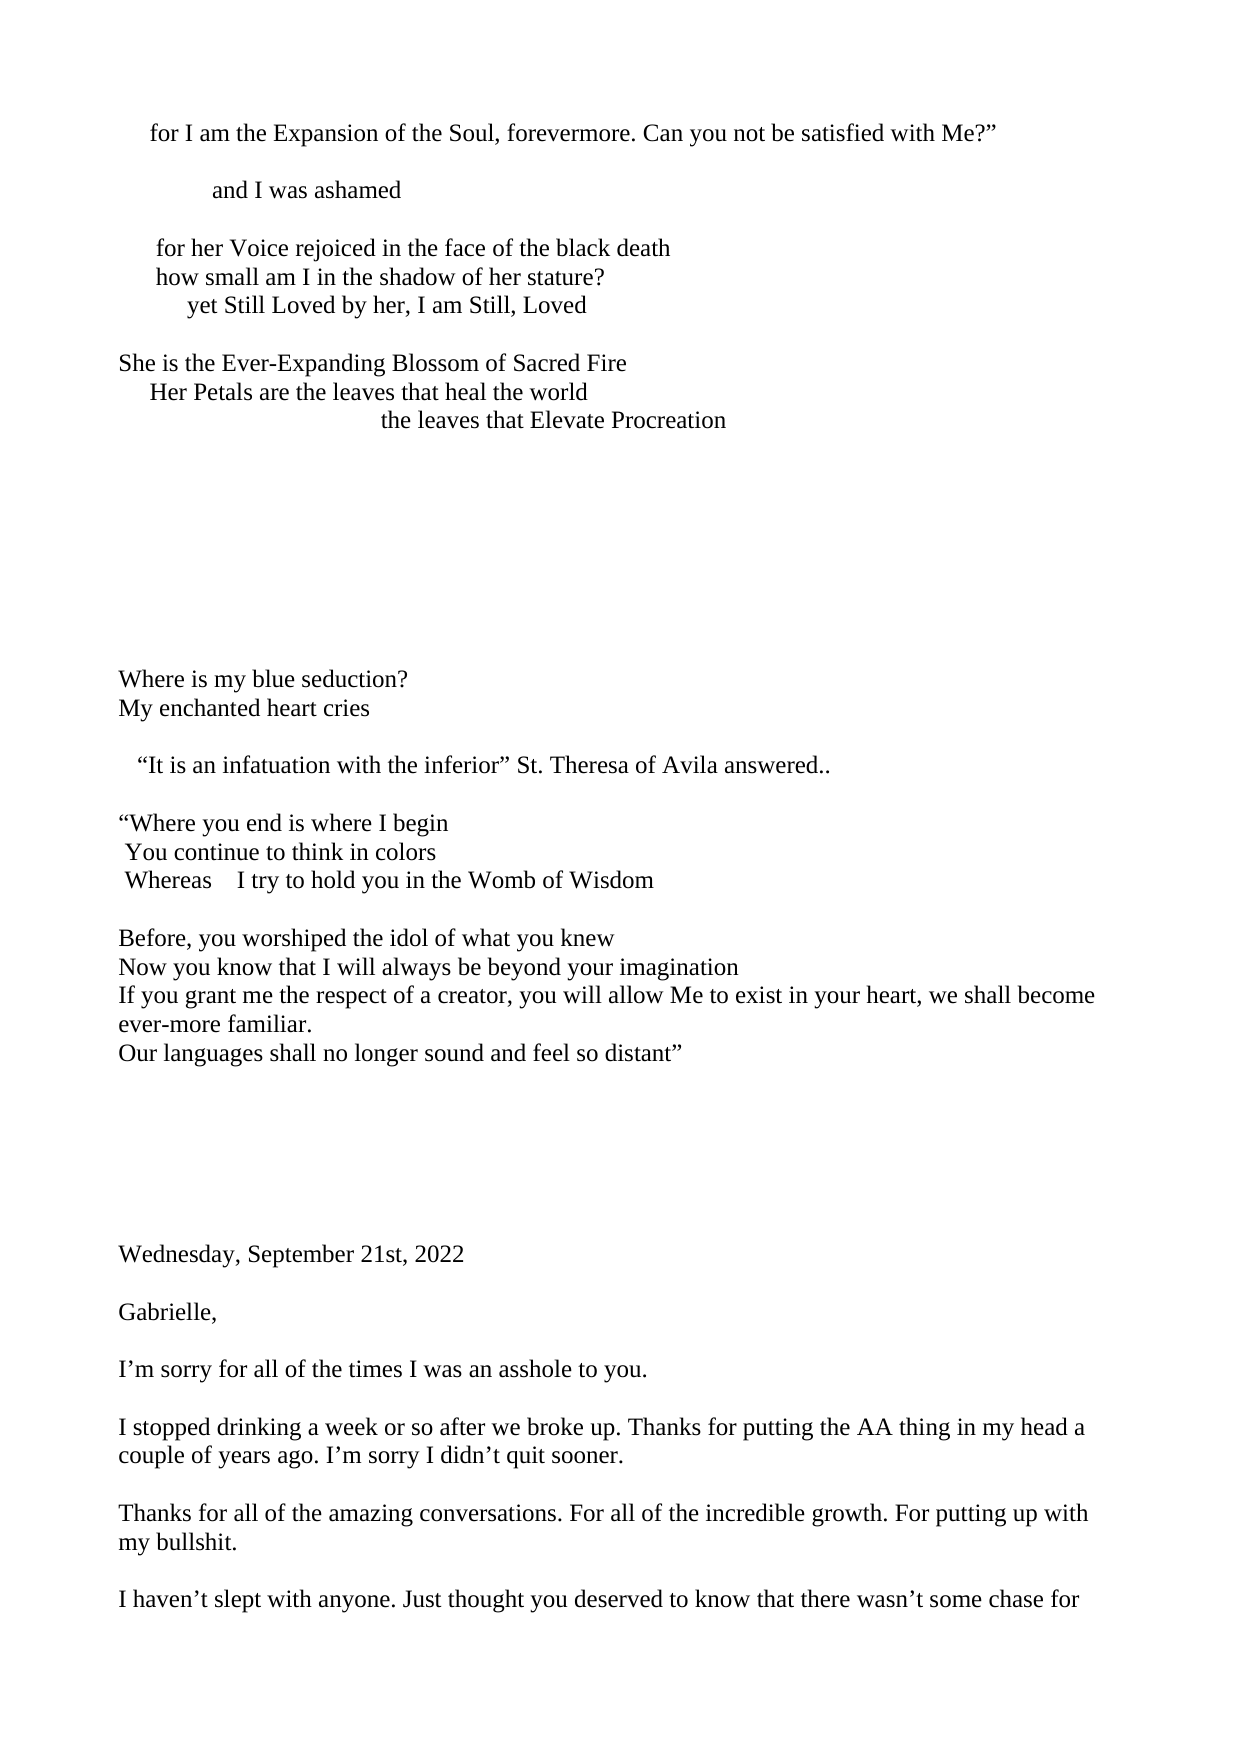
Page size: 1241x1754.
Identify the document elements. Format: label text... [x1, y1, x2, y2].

text Her Petals are the leaves that heal the world [118, 377, 1122, 406]
text and I was ashamed [118, 176, 1122, 204]
text for her Voice rejoiced in the face of the black death [118, 233, 1122, 262]
text Gabrielle, [118, 1297, 1122, 1326]
text I haven’t slept with anyone. Just thought you deserved to know that there wasn’t some chase for [118, 1584, 1122, 1613]
text Our languages shall no longer sound and feel so distant” [118, 1038, 1122, 1067]
text Before, you worshiped the idol of what you knew [118, 923, 1122, 952]
text You continue to think in colors [118, 837, 1122, 866]
text I stopped drinking a week or so after we broke up. Thanks for putting the AA thing in my head a couple of years ago. I’m sorry I didn’t quit sooner. [118, 1412, 1122, 1469]
text She is the Ever-Expanding Blossom of Sacred Fire [118, 348, 1122, 377]
text I’m sorry for all of the times I was an asshole to you. [118, 1354, 1122, 1383]
text “It is an infatuation with the inferior” St. Theresa of Avila answered.. [118, 751, 1122, 779]
text Now you know that I will always be beyond your imagination [118, 952, 1122, 981]
text yet Still Loved by her, I am Still, Loved [118, 291, 1122, 319]
text the leaves that Elevate Procreation [118, 406, 1122, 434]
text Thanks for all of the amazing conversations. For all of the incredible growth. For putting up with my bullshit. [118, 1498, 1122, 1556]
text for I am the Expansion of the Soul, forevermore. Can you not be satisfied with Me?” [118, 118, 1122, 147]
text Where is my blue seduction? [118, 664, 1122, 693]
text If you grant me the respect of a creator, you will allow Me to exist in your heart, we shall become ever-more familiar. [118, 981, 1122, 1038]
text how small am I in the shadow of her stature? [118, 262, 1122, 291]
text My enchanted heart cries [118, 693, 1122, 722]
text “Where you end is where I begin [118, 808, 1122, 837]
text Whereas I try to hold you in the Womb of Wisdom [118, 866, 1122, 894]
text Wednesday, September 21st, 2022 [118, 1239, 1122, 1268]
